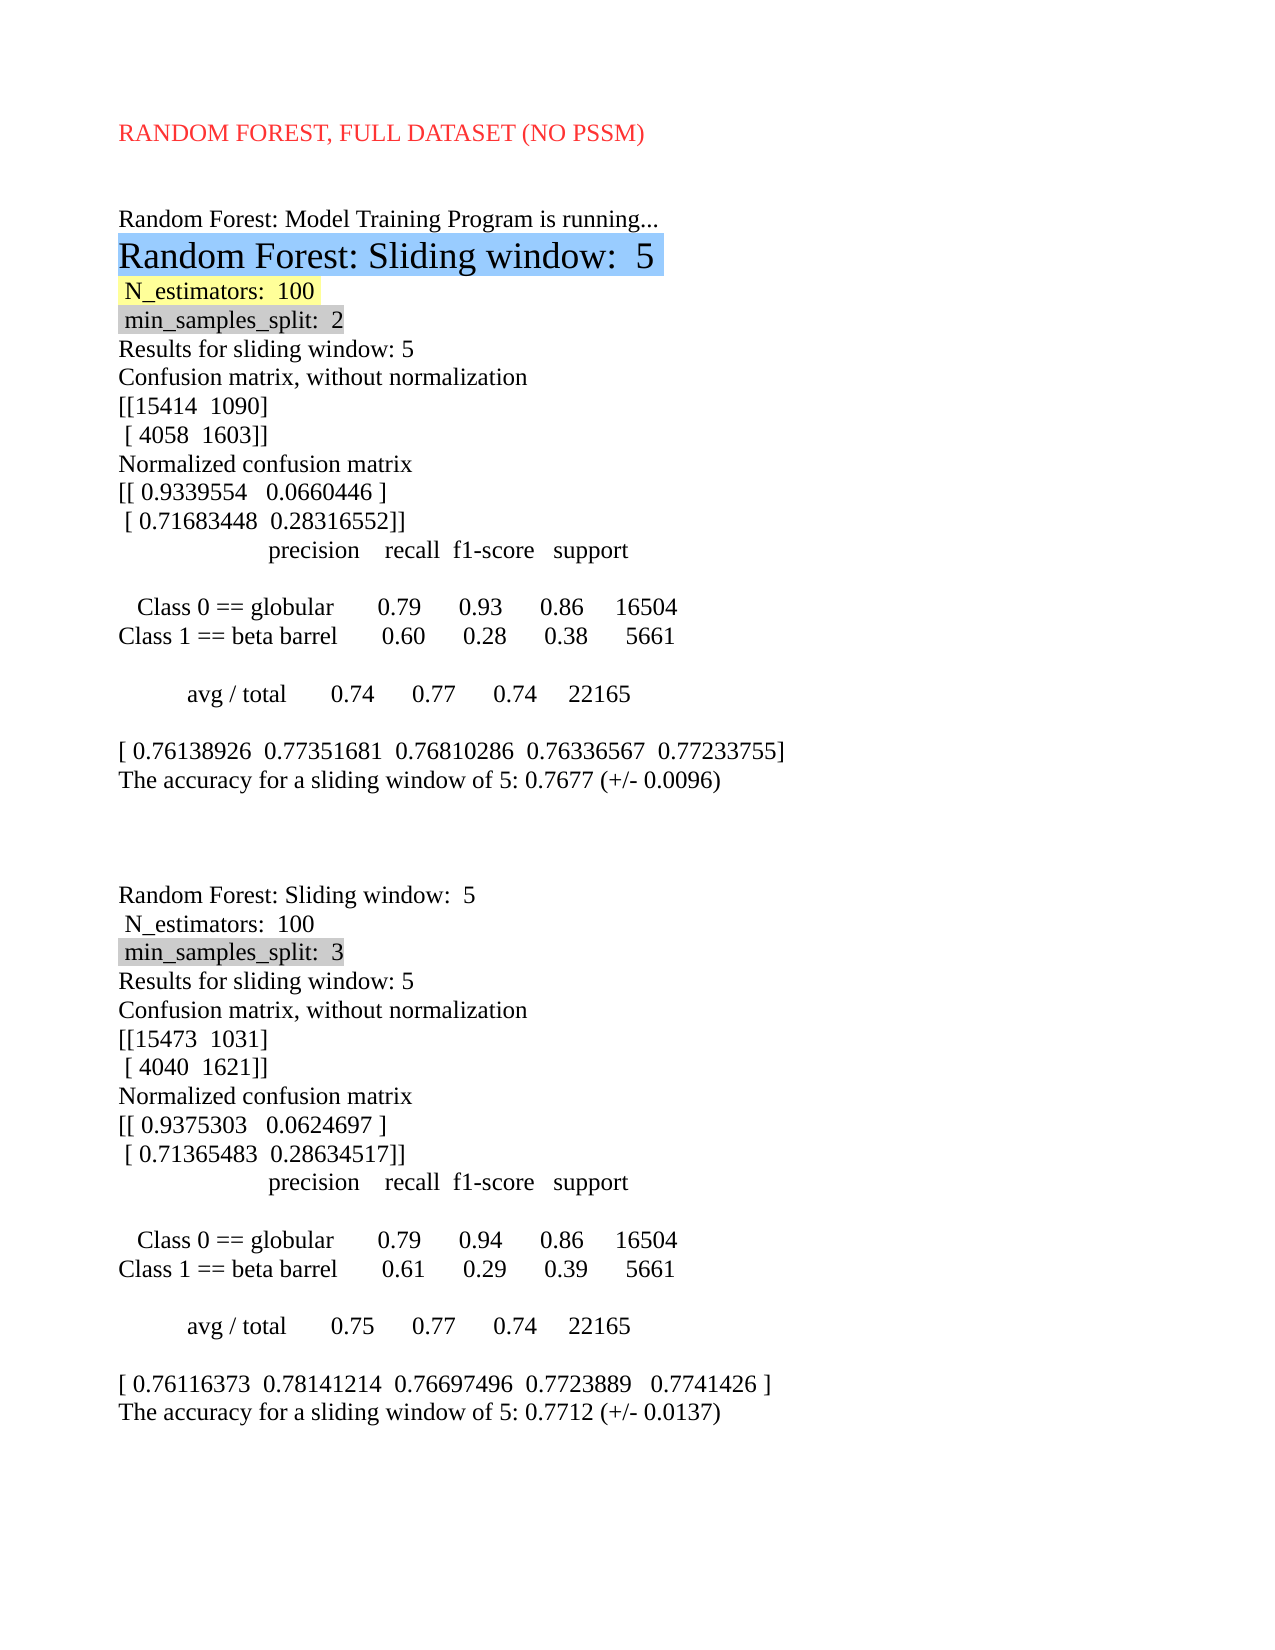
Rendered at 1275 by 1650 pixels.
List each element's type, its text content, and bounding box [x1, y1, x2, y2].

text Class 0 == globular 0.79 0.93 0.86 16504 [118, 592, 1157, 621]
text Random Forest: Model Training Program is running... [118, 204, 1157, 233]
text [[15473 1031] [118, 1024, 1157, 1052]
text Normalized confusion matrix [118, 1081, 1157, 1110]
text [ 0.76138926 0.77351681 0.76810286 0.76336567 0.77233755] [118, 736, 1157, 765]
text avg / total 0.75 0.77 0.74 22165 [118, 1311, 1157, 1340]
text Results for sliding window: 5 [118, 966, 1157, 995]
text [ 4040 1621]] [118, 1052, 1157, 1081]
text avg / total 0.74 0.77 0.74 22165 [118, 679, 1157, 707]
text Random Forest: Sliding window: 5 [118, 233, 1157, 276]
text N_estimators: 100 [118, 909, 1157, 937]
text precision recall f1-score support [118, 1167, 1157, 1196]
text The accuracy for a sliding window of 5: 0.7677 (+/- 0.0096) [118, 765, 1157, 794]
text Class 1 == beta barrel 0.61 0.29 0.39 5661 [118, 1254, 1157, 1282]
text The accuracy for a sliding window of 5: 0.7712 (+/- 0.0137) [118, 1397, 1157, 1426]
text [ 0.71683448 0.28316552]] [118, 506, 1157, 535]
text min_samples_split: 3 [118, 937, 1157, 966]
text [[ 0.9375303 0.0624697 ] [118, 1110, 1157, 1139]
text [ 4058 1603]] [118, 420, 1157, 449]
text Confusion matrix, without normalization [118, 995, 1157, 1024]
text [[15414 1090] [118, 391, 1157, 420]
text [ 0.71365483 0.28634517]] [118, 1139, 1157, 1167]
text Class 1 == beta barrel 0.60 0.28 0.38 5661 [118, 621, 1157, 650]
text N_estimators: 100 [118, 276, 1157, 305]
text [ 0.76116373 0.78141214 0.76697496 0.7723889 0.7741426 ] [118, 1369, 1157, 1397]
text [[ 0.9339554 0.0660446 ] [118, 477, 1157, 506]
text Class 0 == globular 0.79 0.94 0.86 16504 [118, 1225, 1157, 1254]
text Results for sliding window: 5 [118, 334, 1157, 362]
text RANDOM FOREST, FULL DATASET (NO PSSM) [118, 118, 1157, 147]
text Random Forest: Sliding window: 5 [118, 880, 1157, 909]
text min_samples_split: 2 [118, 305, 1157, 334]
text precision recall f1-score support [118, 535, 1157, 564]
text Normalized confusion matrix [118, 449, 1157, 477]
text Confusion matrix, without normalization [118, 362, 1157, 391]
